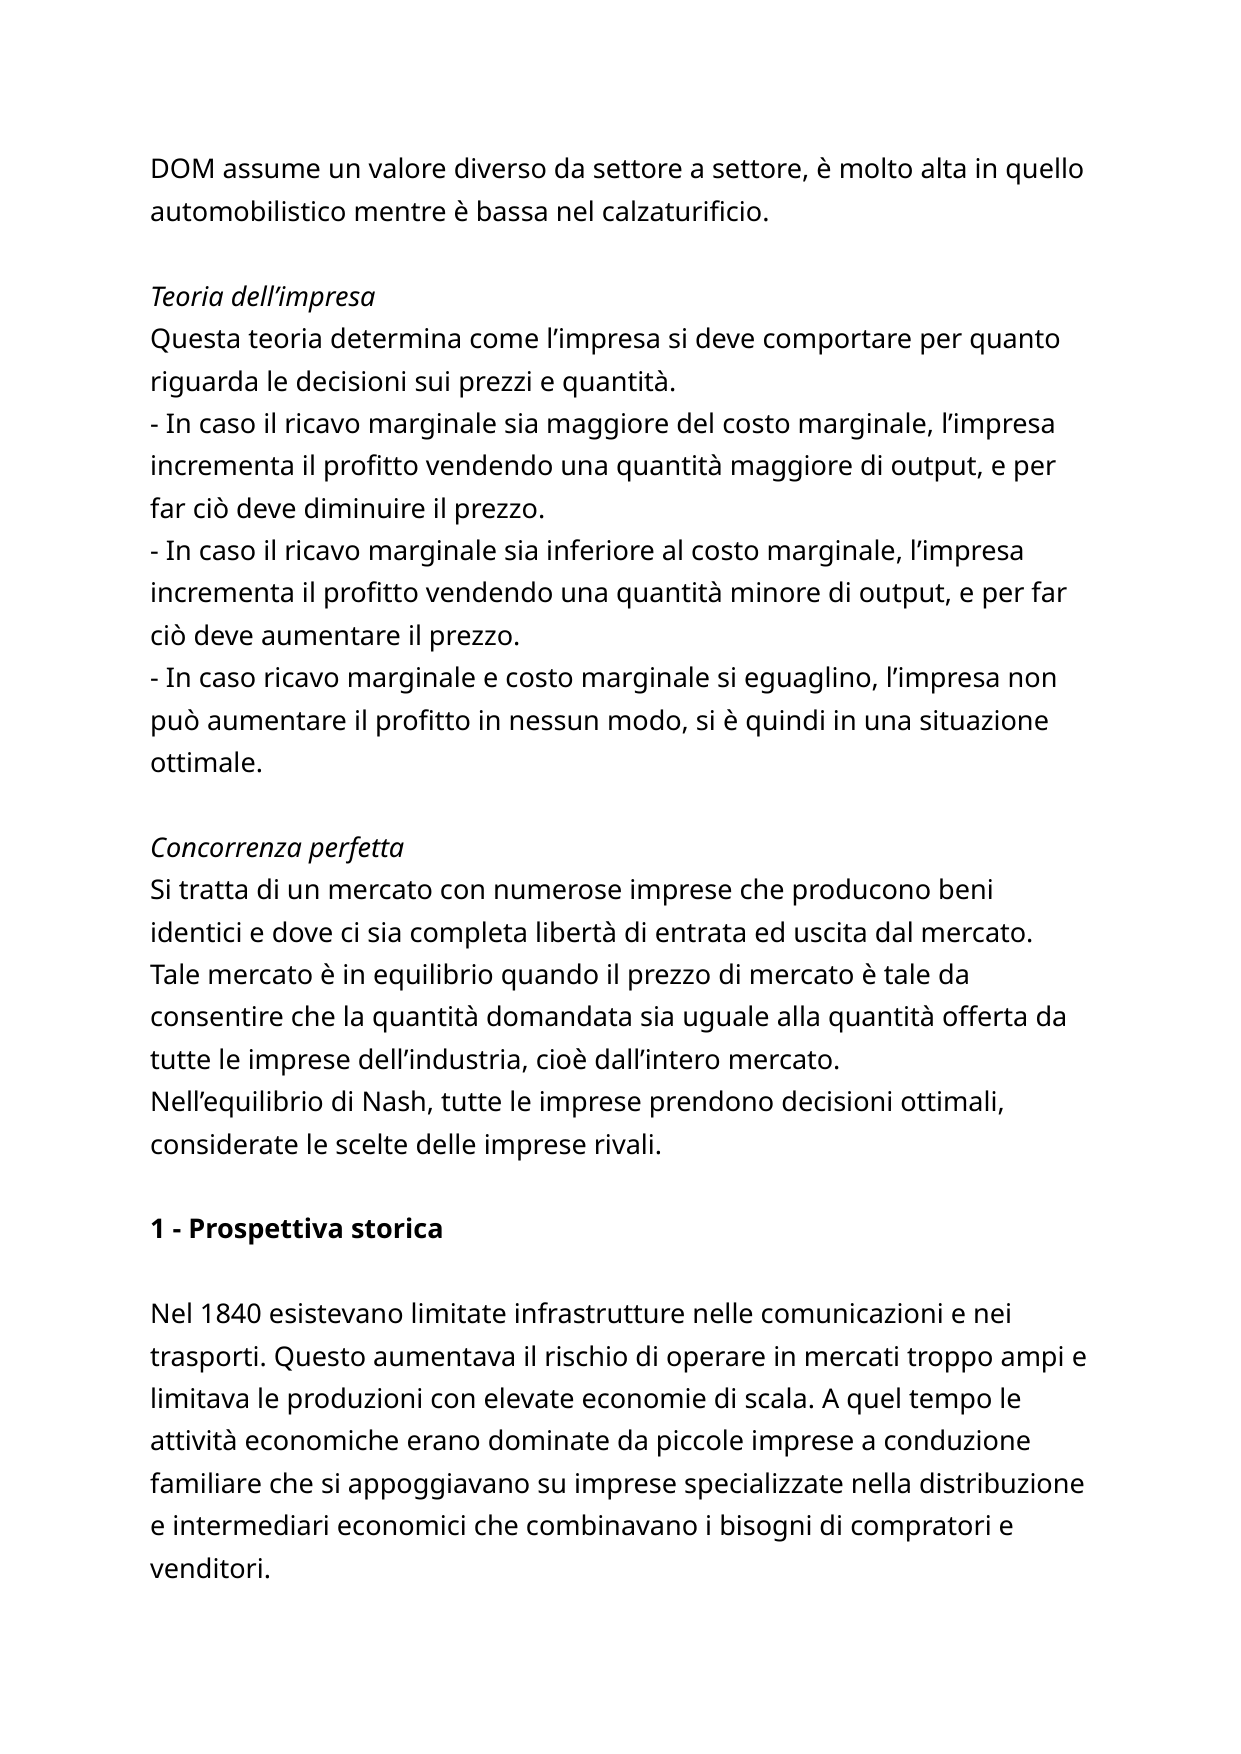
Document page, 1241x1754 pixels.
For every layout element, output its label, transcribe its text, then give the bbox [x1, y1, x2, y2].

text - In caso ricavo marginale e costo marginale si eguaglino, l’impresa non può aumentare il profitto in nessun modo, si è quindi in una situazione ottimale. [150, 659, 1090, 780]
text Concorrenza perfetta [150, 828, 1090, 865]
text Si tratta di un mercato con numerose imprese che producono beni identici e dove ci sia completa libertà di entrata ed uscita dal mercato. Tale mercato è in equilibrio quando il prezzo di mercato è tale da consentire che la quantità domandata sia uguale alla quantità offerta da tutte le imprese dell’industria, cioè dall’intero mercato. [150, 871, 1090, 1077]
text Teoria dell’impresa [150, 277, 1090, 314]
text Nell’equilibrio di Nash, tutte le imprese prendono decisioni ottimali, considerate le scelte delle imprese rivali. [150, 1083, 1090, 1162]
text Questa teoria determina come l’impresa si deve comportare per quanto riguarda le decisioni sui prezzi e quantità. [150, 319, 1090, 399]
text - In caso il ricavo marginale sia maggiore del costo marginale, l’impresa incrementa il profitto vendendo una quantità maggiore di output, e per far ciò deve diminuire il prezzo. [150, 404, 1090, 526]
text DOM assume un valore diverso da settore a settore, è molto alta in quello automobilistico mentre è bassa nel calzaturificio. [150, 150, 1090, 229]
text 1 - Prospettiva storica [150, 1210, 1090, 1247]
text Nel 1840 esistevano limitate infrastrutture nelle comunicazioni e nei trasporti. Questo aumentava il rischio di operare in mercati troppo ampi e limitava le produzioni con elevate economie di scala. A quel tempo le attività economiche erano dominate da piccole imprese a conduzione familiare che si appoggiavano su imprese specializzate nella distribuzione e intermediari economici che combinavano i bisogni di compratori e venditori. [150, 1295, 1090, 1586]
text - In caso il ricavo marginale sia inferiore al costo marginale, l’impresa incrementa il profitto vendendo una quantità minore di output, e per far ciò deve aumentare il prezzo. [150, 532, 1090, 653]
